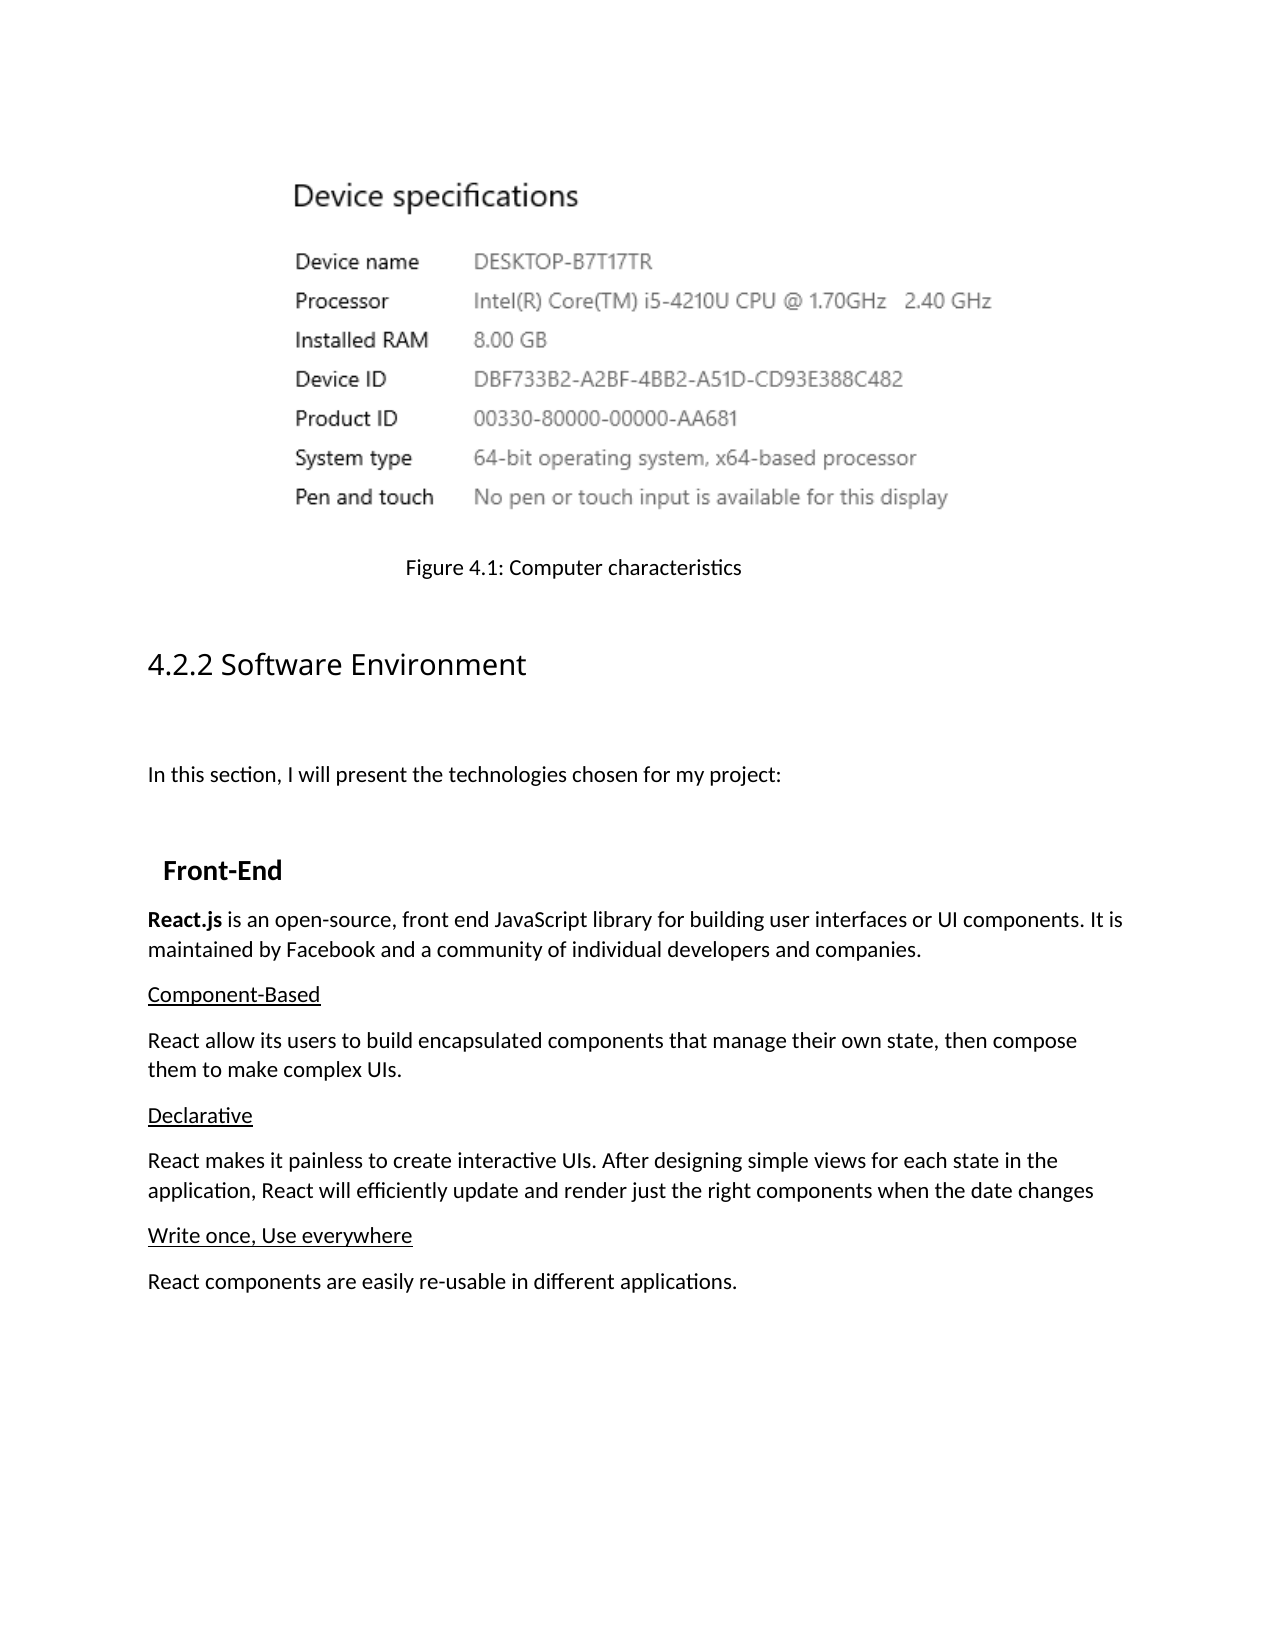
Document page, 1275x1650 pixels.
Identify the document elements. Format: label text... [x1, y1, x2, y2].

text In this section, I will present the technologies chosen for my project: [148, 761, 1127, 788]
text Figure 4.1: Computer characteristics [148, 553, 1127, 581]
text React makes it painless to create interactive UIs. After designing simple views for each state in the application, React will efficiently update and render just the right components when the date changes [148, 1147, 1127, 1204]
text Write once, Use everywhere [148, 1221, 1127, 1249]
text 4.2.2 Software Environment [148, 645, 1127, 684]
text Front-End [148, 852, 1127, 888]
text Declarative [148, 1101, 1127, 1129]
text React components are easily re-usable in different applications. [148, 1267, 1127, 1295]
text React.js is an open-source, front end JavaScript library for building user interfaces or UI components. It is maintained by Facebook and a community of individual developers and companies. [148, 906, 1127, 963]
text Component-Based [148, 980, 1127, 1008]
text React allow its users to build encapsulated components that manage their own state, then compose them to make complex UIs. [148, 1026, 1127, 1083]
